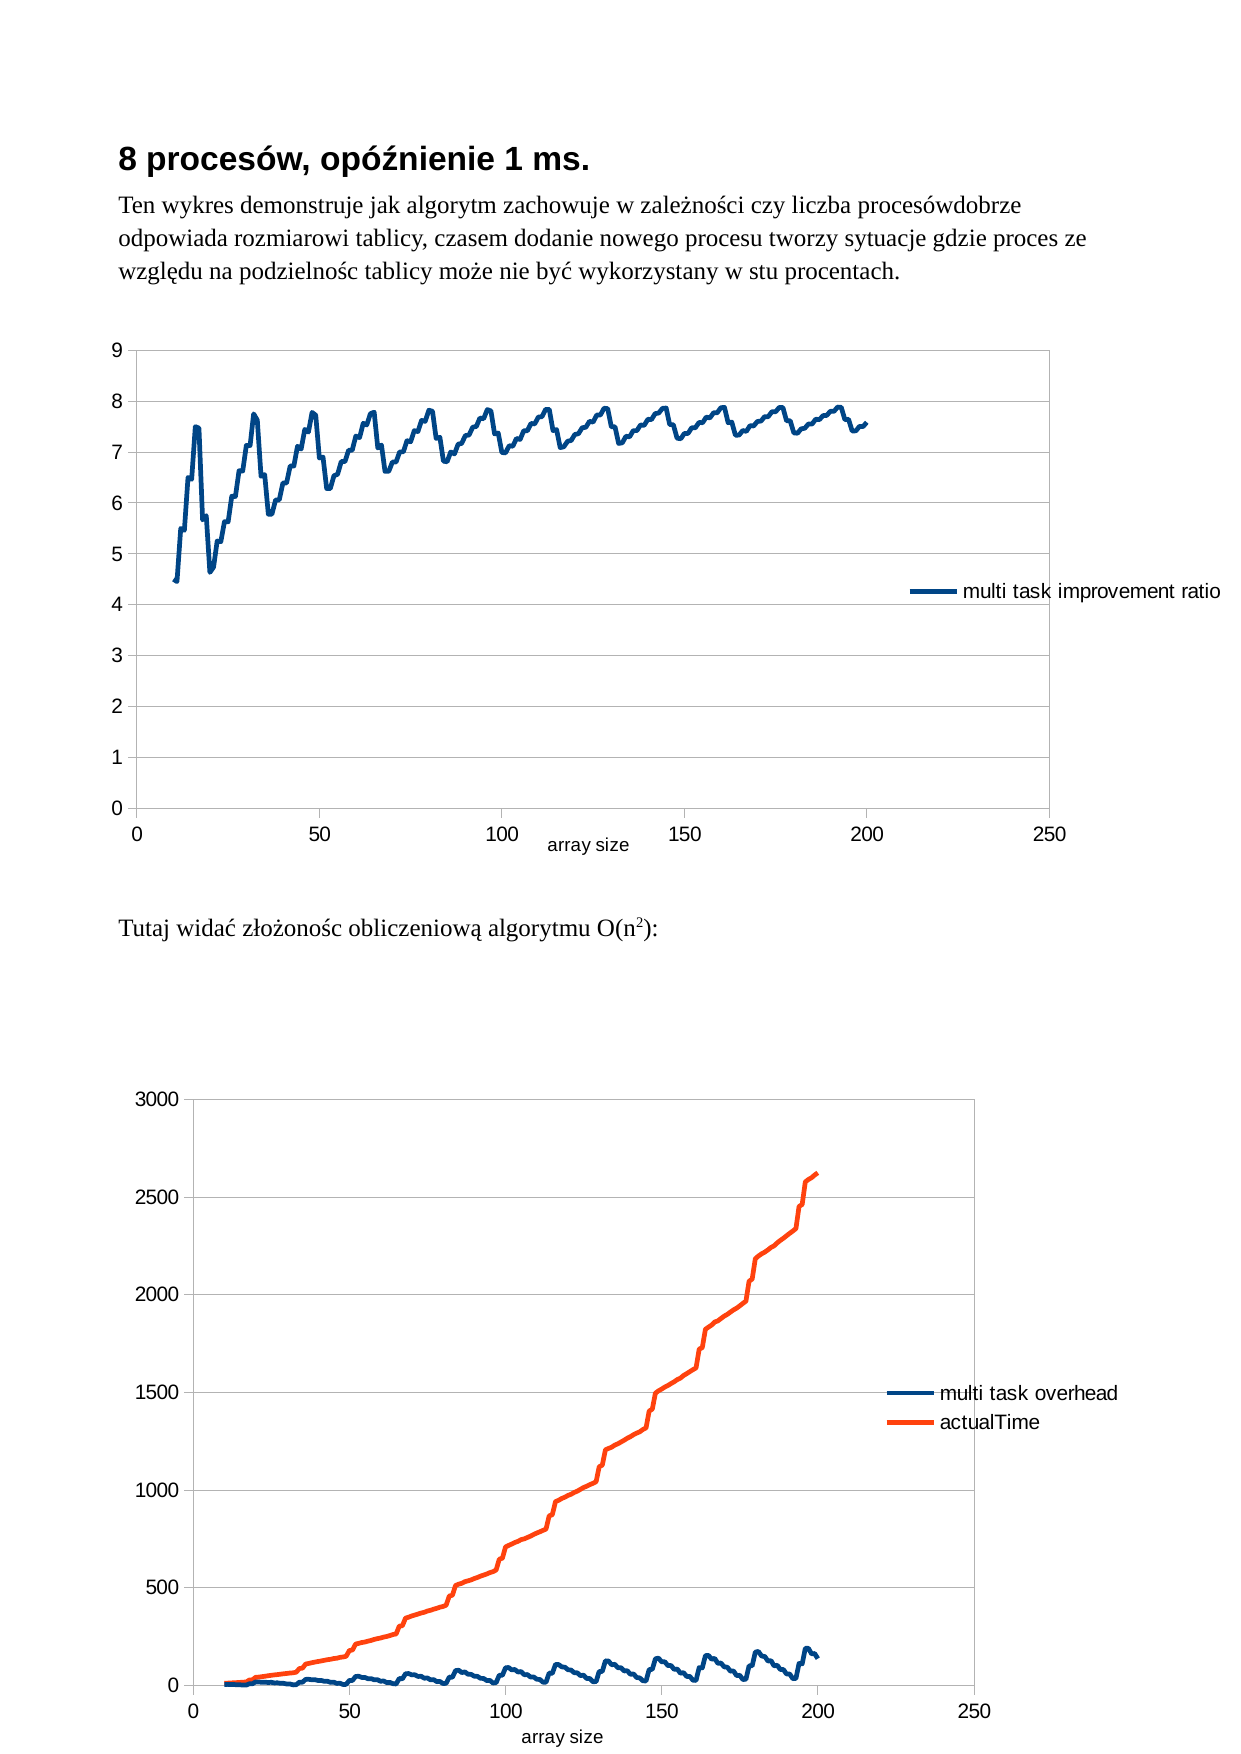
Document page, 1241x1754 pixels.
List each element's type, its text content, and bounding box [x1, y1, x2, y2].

subtitle 8 procesów, opóźnienie 1 ms. [118, 139, 1122, 178]
text Ten wykres demonstruje jak algorytm zachowuje w zależności czy liczba procesówdobrze odpowiada rozmiarowi tablicy, czasem dodanie nowego procesu tworzy sytuacje gdzie proces ze względu na podzielnośc tablicy może nie być wykorzystany w stu procentach. [118, 190, 1122, 285]
text Tutaj widać złożonośc obliczeniową algorytmu O(n2): [118, 913, 1122, 942]
